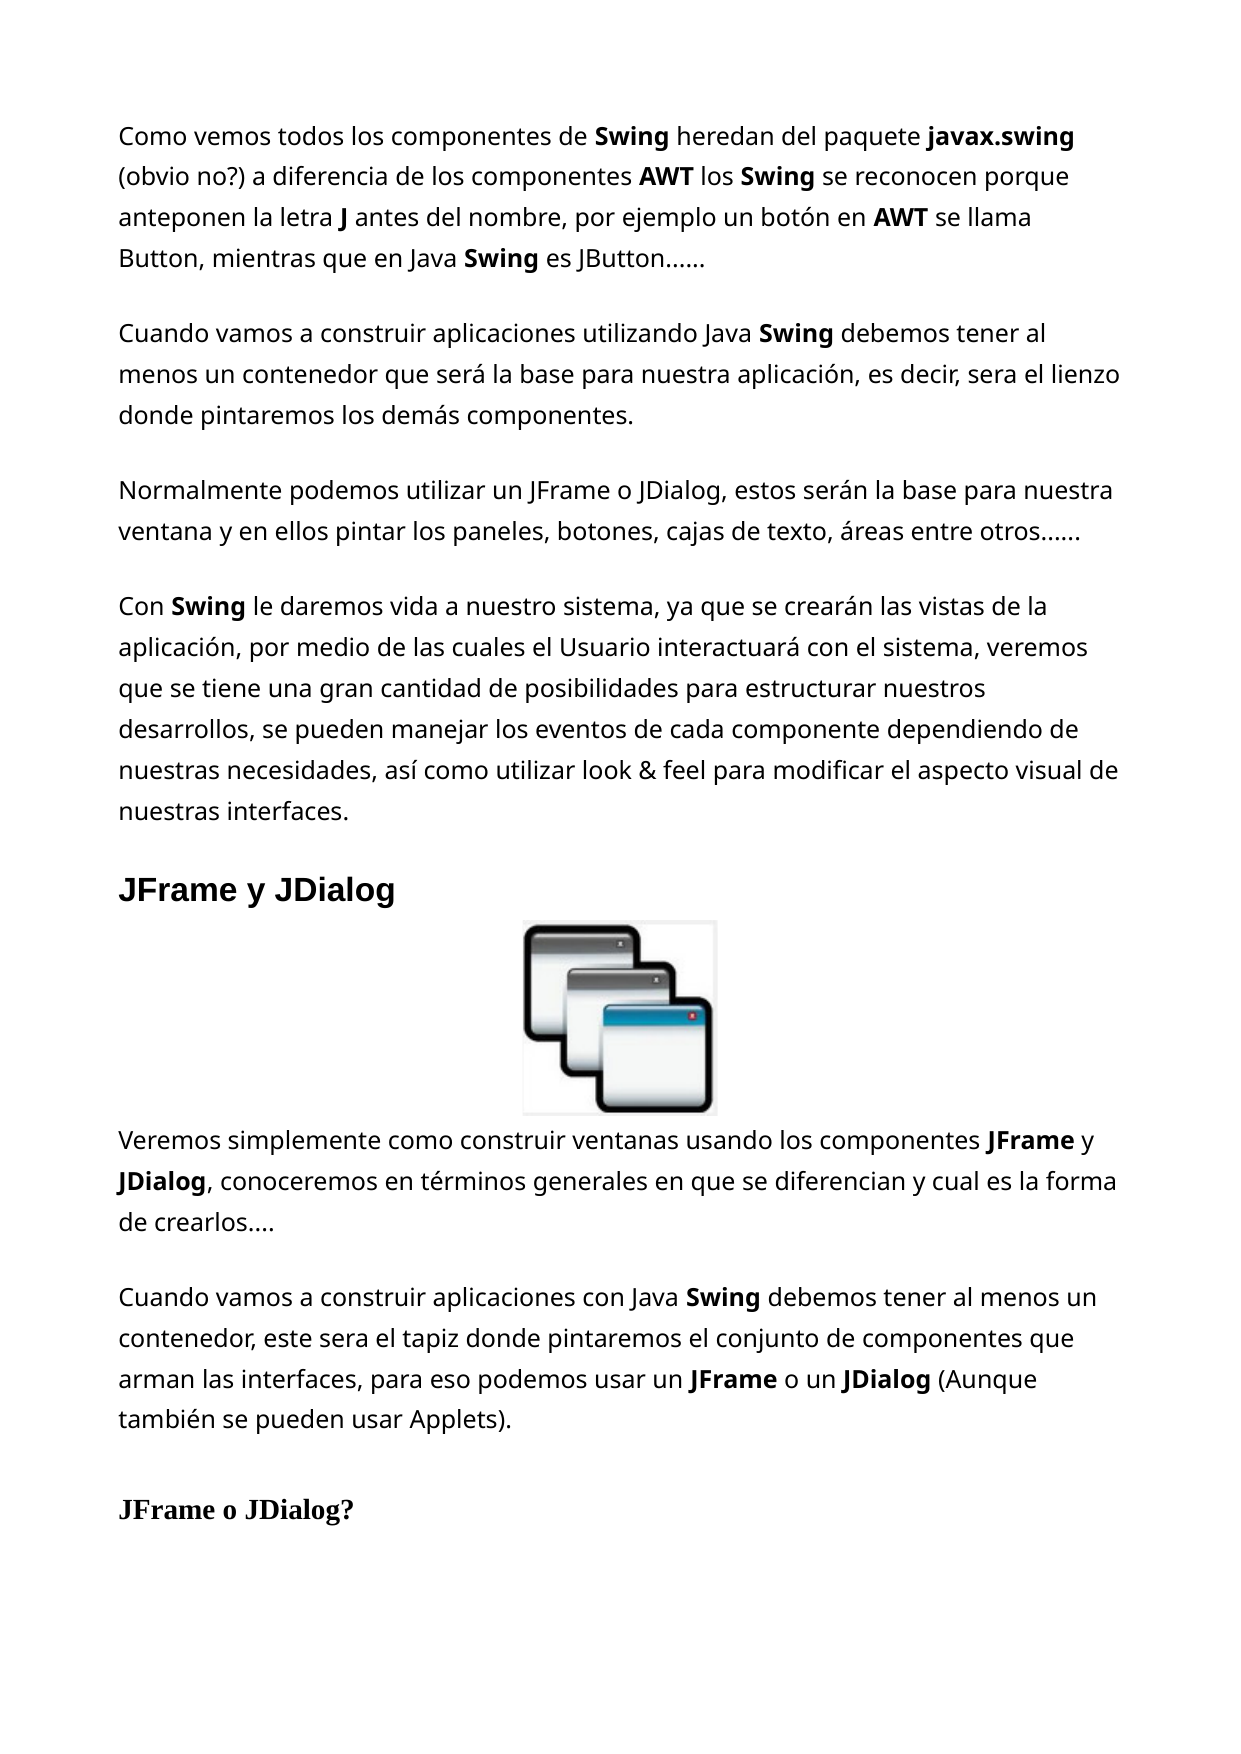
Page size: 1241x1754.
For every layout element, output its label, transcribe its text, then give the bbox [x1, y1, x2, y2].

text Como vemos todos los componentes de Swing heredan del paquete javax.swing (obvio no?) a diferencia de los componentes AWT los Swing se reconocen porque anteponen la letra J antes del nombre, por ejemplo un botón en AWT se llama Button, mientras que en Java Swing es JButton...... Cuando vamos a construir aplicaciones utilizando Java Swing debemos tener al menos un contenedor que será la base para nuestra aplicación, es decir, sera el lienzo donde pintaremos los demás componentes. Normalmente podemos utilizar un JFrame o JDialog, estos serán la base para nuestra ventana y en ellos pintar los paneles, botones, cajas de texto, áreas entre otros...... Con Swing le daremos vida a nuestro sistema, ya que se crearán las vistas de la aplicación, por medio de las cuales el Usuario interactuará con el sistema, veremos que se tiene una gran cantidad de posibilidades para estructurar nuestros desarrollos, se pueden manejar los eventos de cada componente dependiendo de nuestras necesidades, así como utilizar look & feel para modificar el aspecto visual de nuestras interfaces. [118, 118, 1122, 827]
subtitle JFrame y JDialog [118, 869, 1122, 908]
text Veremos simplemente como construir ventanas usando los componentes JFrame y JDialog, conoceremos en términos generales en que se diferencian y cual es la forma de crearlos.... [118, 921, 1122, 1238]
subtitle JFrame o JDialog? [118, 1492, 1122, 1526]
text Cuando vamos a construir aplicaciones con Java Swing debemos tener al menos un contenedor, este sera el tapiz donde pintaremos el conjunto de componentes que arman las interfaces, para eso podemos usar un JFrame o un JDialog (Aunque también se pueden usar Applets). [118, 1280, 1122, 1436]
picture [522, 920, 718, 1116]
